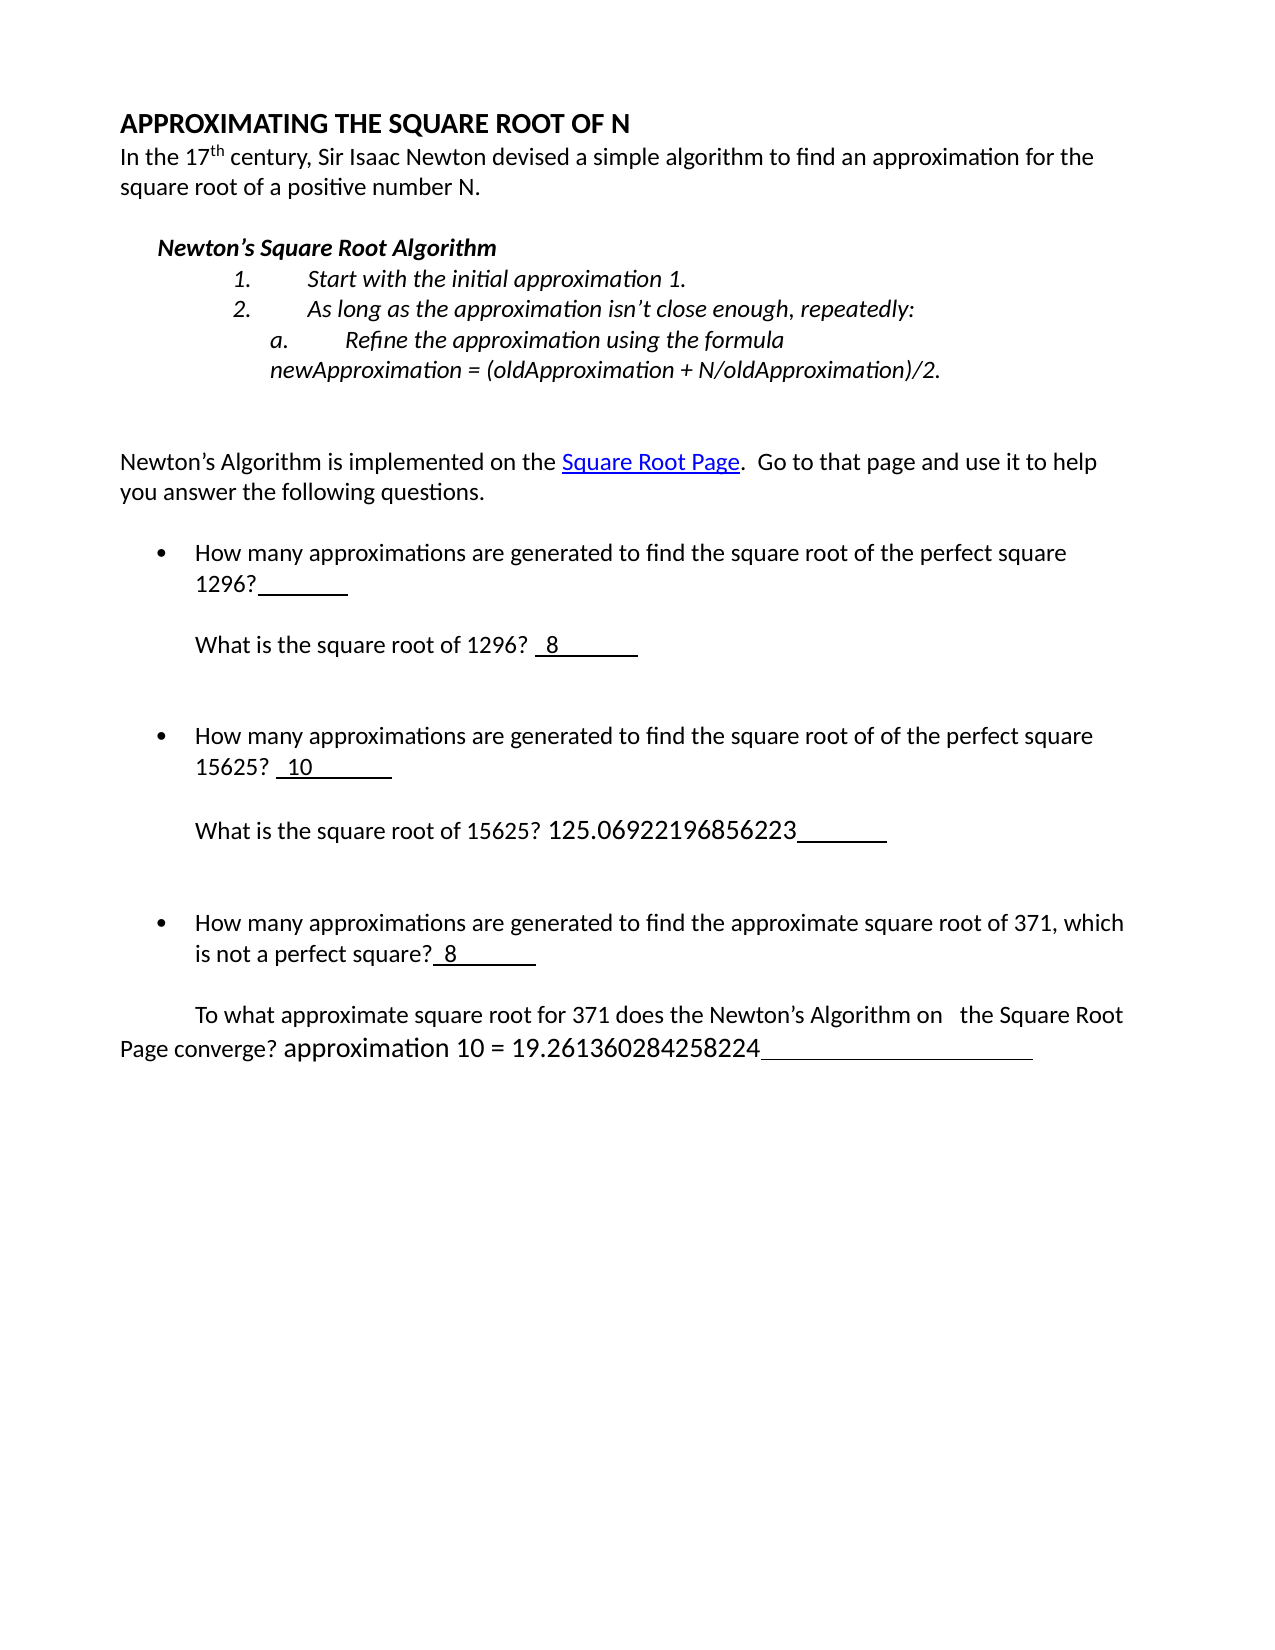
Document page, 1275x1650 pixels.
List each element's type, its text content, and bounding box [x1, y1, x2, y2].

text What is the square root of 1296? 8 [120, 629, 1125, 659]
list How many approximations are generated to find the approximate square root of 371, which is not a perfect square? 8 [157, 907, 1125, 968]
text newApproximation = (oldApproximation + N/oldApproximation)/2. [270, 354, 1125, 385]
list How many approximations are generated to find the square root of the perfect square 1296? [157, 537, 1125, 598]
text In the 17th century, Sir Isaac Newton devised a simple algorithm to find an approximation for the square root of a positive number N. [120, 141, 1125, 202]
text What is the square root of 15625? 125.06922196856223 [120, 812, 1125, 846]
list Refine the approximation using the formula [270, 324, 1125, 354]
text Newton’s Square Root Algorithm [120, 232, 1125, 263]
list Start with the initial approximation 1. [232, 263, 1125, 293]
list As long as the approximation isn’t close enough, repeatedly: [232, 293, 1125, 324]
list How many approximations are generated to find the square root of of the perfect square 15625? 10 [157, 721, 1125, 782]
text To what approximate square root for 371 does the Newton’s Algorithm on the Square Root Page converge? approximation 10 = 19.261360284258224 [120, 999, 1125, 1064]
text APPROXIMATING THE SQUARE ROOT OF N [120, 105, 1125, 141]
text Newton’s Algorithm is implemented on the Square Root Page. Go to that page and use it to help you answer the following questions. [120, 446, 1125, 507]
